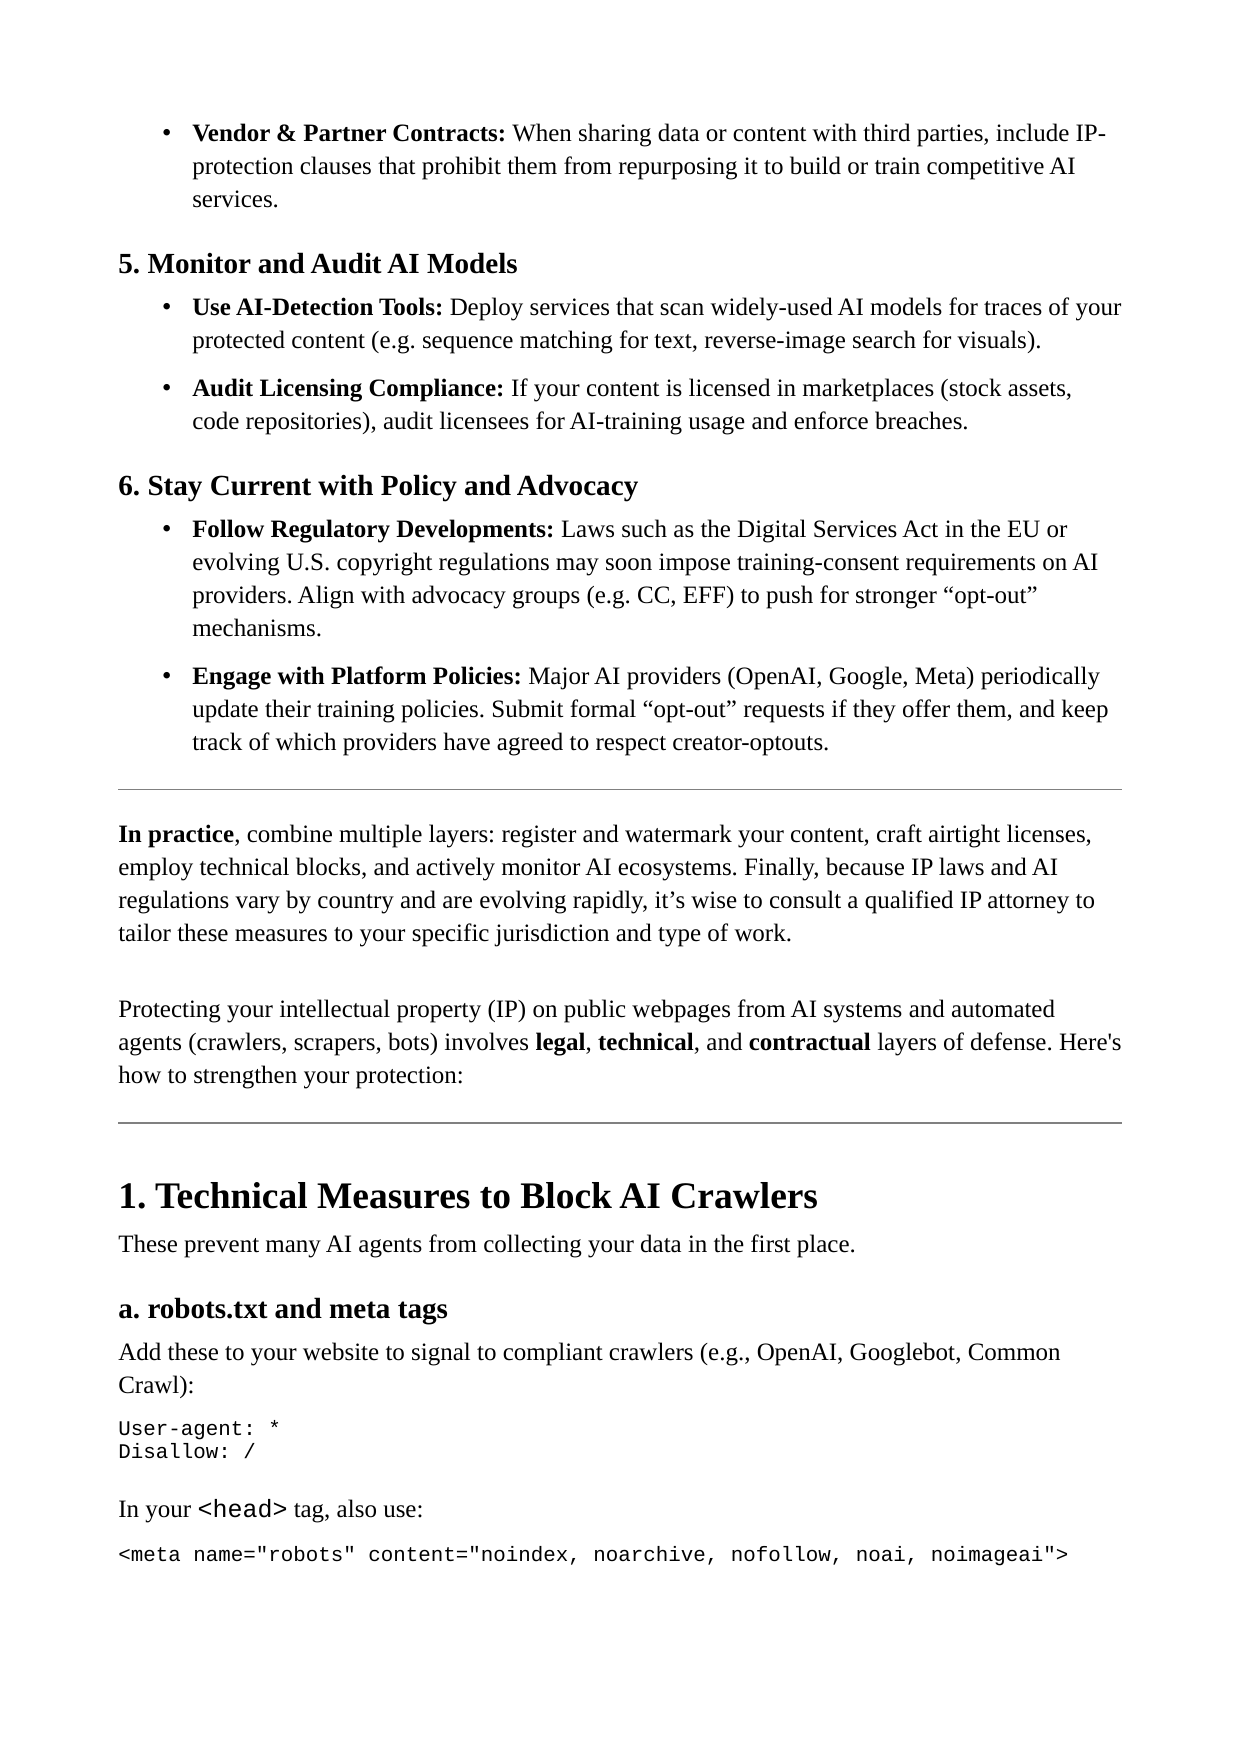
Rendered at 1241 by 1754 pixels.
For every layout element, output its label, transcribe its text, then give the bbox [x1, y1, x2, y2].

subtitle a. robots.txt and meta tags [118, 1291, 1122, 1324]
text In practice, combine multiple layers: register and watermark your content, craft airtight licenses, employ technical blocks, and actively monitor AI ecosystems. Finally, because IP laws and AI regulations vary by country and are evolving rapidly, it’s wise to consult a qualified IP attorney to tailor these measures to your specific jurisdiction and type of work. [118, 819, 1122, 947]
list Vendor & Partner Contracts: When sharing data or content with third parties, include IP‐protection clauses that prohibit them from repurposing it to build or train competitive AI services. [162, 118, 1122, 213]
text Add these to your website to signal to compliant crawlers (e.g., OpenAI, Googlebot, Common Crawl): [118, 1337, 1122, 1399]
list Use AI‐Detection Tools: Deploy services that scan widely‐used AI models for traces of your protected content (e.g. sequence matching for text, reverse‐image search for visuals). [162, 292, 1122, 354]
text User-agent: * [118, 1417, 1122, 1441]
list Engage with Platform Policies: Major AI providers (OpenAI, Google, Meta) periodically update their training policies. Submit formal “opt-out” requests if they offer them, and keep track of which providers have agreed to respect creator-optouts. [162, 661, 1122, 756]
text <meta name="robots" content="noindex, noarchive, nofollow, noai, noimageai"> [118, 1544, 1122, 1568]
text Disallow: / [118, 1441, 1122, 1465]
text These prevent many AI agents from collecting your data in the first place. [118, 1229, 1122, 1257]
list Follow Regulatory Developments: Laws such as the Digital Services Act in the EU or evolving U.S. copyright regulations may soon impose training‐consent requirements on AI providers. Align with advocacy groups (e.g. CC, EFF) to push for stronger “opt-out” mechanisms. [162, 514, 1122, 642]
list Audit Licensing Compliance: If your content is licensed in marketplaces (stock assets, code repositories), audit licensees for AI‐training usage and enforce breaches. [162, 373, 1122, 435]
subtitle 6. Stay Current with Policy and Advocacy [118, 468, 1122, 502]
text Protecting your intellectual property (IP) on public webpages from AI systems and automated agents (crawlers, scrapers, bots) involves legal, technical, and contractual layers of defense. Here's how to strengthen your protection: [118, 994, 1122, 1089]
subtitle 1. Technical Measures to Block AI Crawlers [118, 1173, 1122, 1216]
text In your <head> tag, also use: [118, 1494, 1122, 1525]
subtitle 5. Monitor and Audit AI Models [118, 246, 1122, 280]
